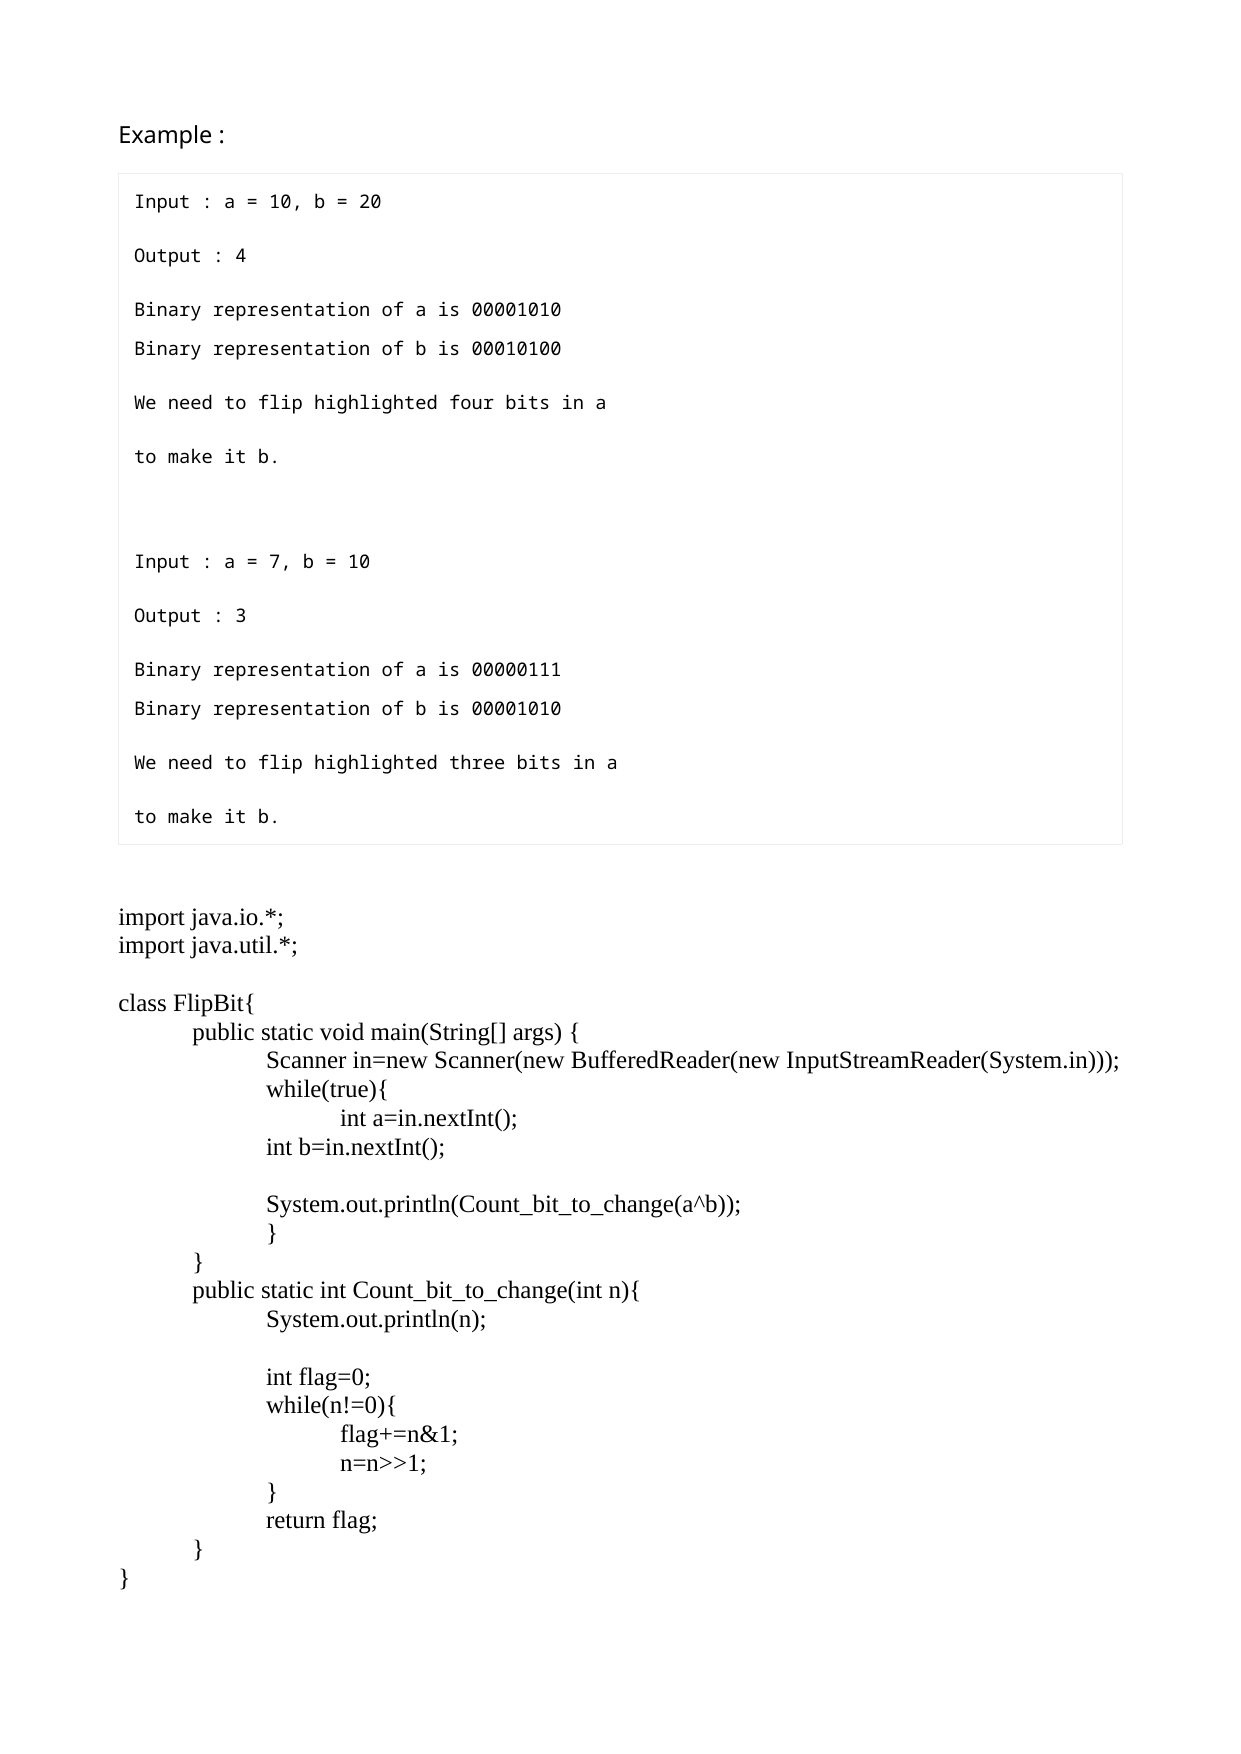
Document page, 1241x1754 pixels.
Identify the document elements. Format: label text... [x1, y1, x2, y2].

text int b=in.nextInt(); [118, 1132, 1122, 1160]
text } [118, 1477, 1122, 1505]
text return flag; [118, 1505, 1122, 1534]
text while(true){ [118, 1074, 1122, 1103]
text } [118, 1218, 1122, 1247]
text Output : 4 [119, 227, 1122, 268]
text class FlipBit{ [118, 988, 1122, 1017]
text Scanner in=new Scanner(new BufferedReader(new InputStreamReader(System.in))); [118, 1045, 1122, 1074]
text Binary representation of b is 00010100 [119, 319, 1122, 361]
text System.out.println(Count_bit_to_change(a^b)); [118, 1189, 1122, 1218]
text We need to flip highlighted four bits in a [119, 373, 1122, 414]
text public static int Count_bit_to_change(int n){ [118, 1275, 1122, 1304]
text public static void main(String[] args) { [118, 1017, 1122, 1045]
text to make it b. [119, 787, 1122, 844]
text Binary representation of a is 00001010 [119, 281, 1122, 319]
text while(n!=0){ [118, 1390, 1122, 1419]
text to make it b. [119, 427, 1122, 469]
text } [118, 1563, 1122, 1592]
text n=n>>1; [118, 1448, 1122, 1477]
text import java.io.*; [118, 902, 1122, 930]
text System.out.println(n); [118, 1304, 1122, 1333]
text Binary representation of a is 00000111 [119, 641, 1122, 679]
text Binary representation of b is 00001010 [119, 679, 1122, 721]
text Input : a = 7, b = 10 [119, 533, 1122, 574]
text } [118, 1534, 1122, 1563]
text import java.util.*; [118, 930, 1122, 959]
text flag+=n&1; [118, 1419, 1122, 1448]
text } [118, 1247, 1122, 1275]
text Input : a = 10, b = 20 [119, 174, 1122, 214]
text We need to flip highlighted three bits in a [119, 733, 1122, 774]
text Output : 3 [119, 587, 1122, 628]
text int a=in.nextInt(); [118, 1103, 1122, 1132]
text int flag=0; [118, 1362, 1122, 1390]
text Example : [118, 118, 1122, 150]
